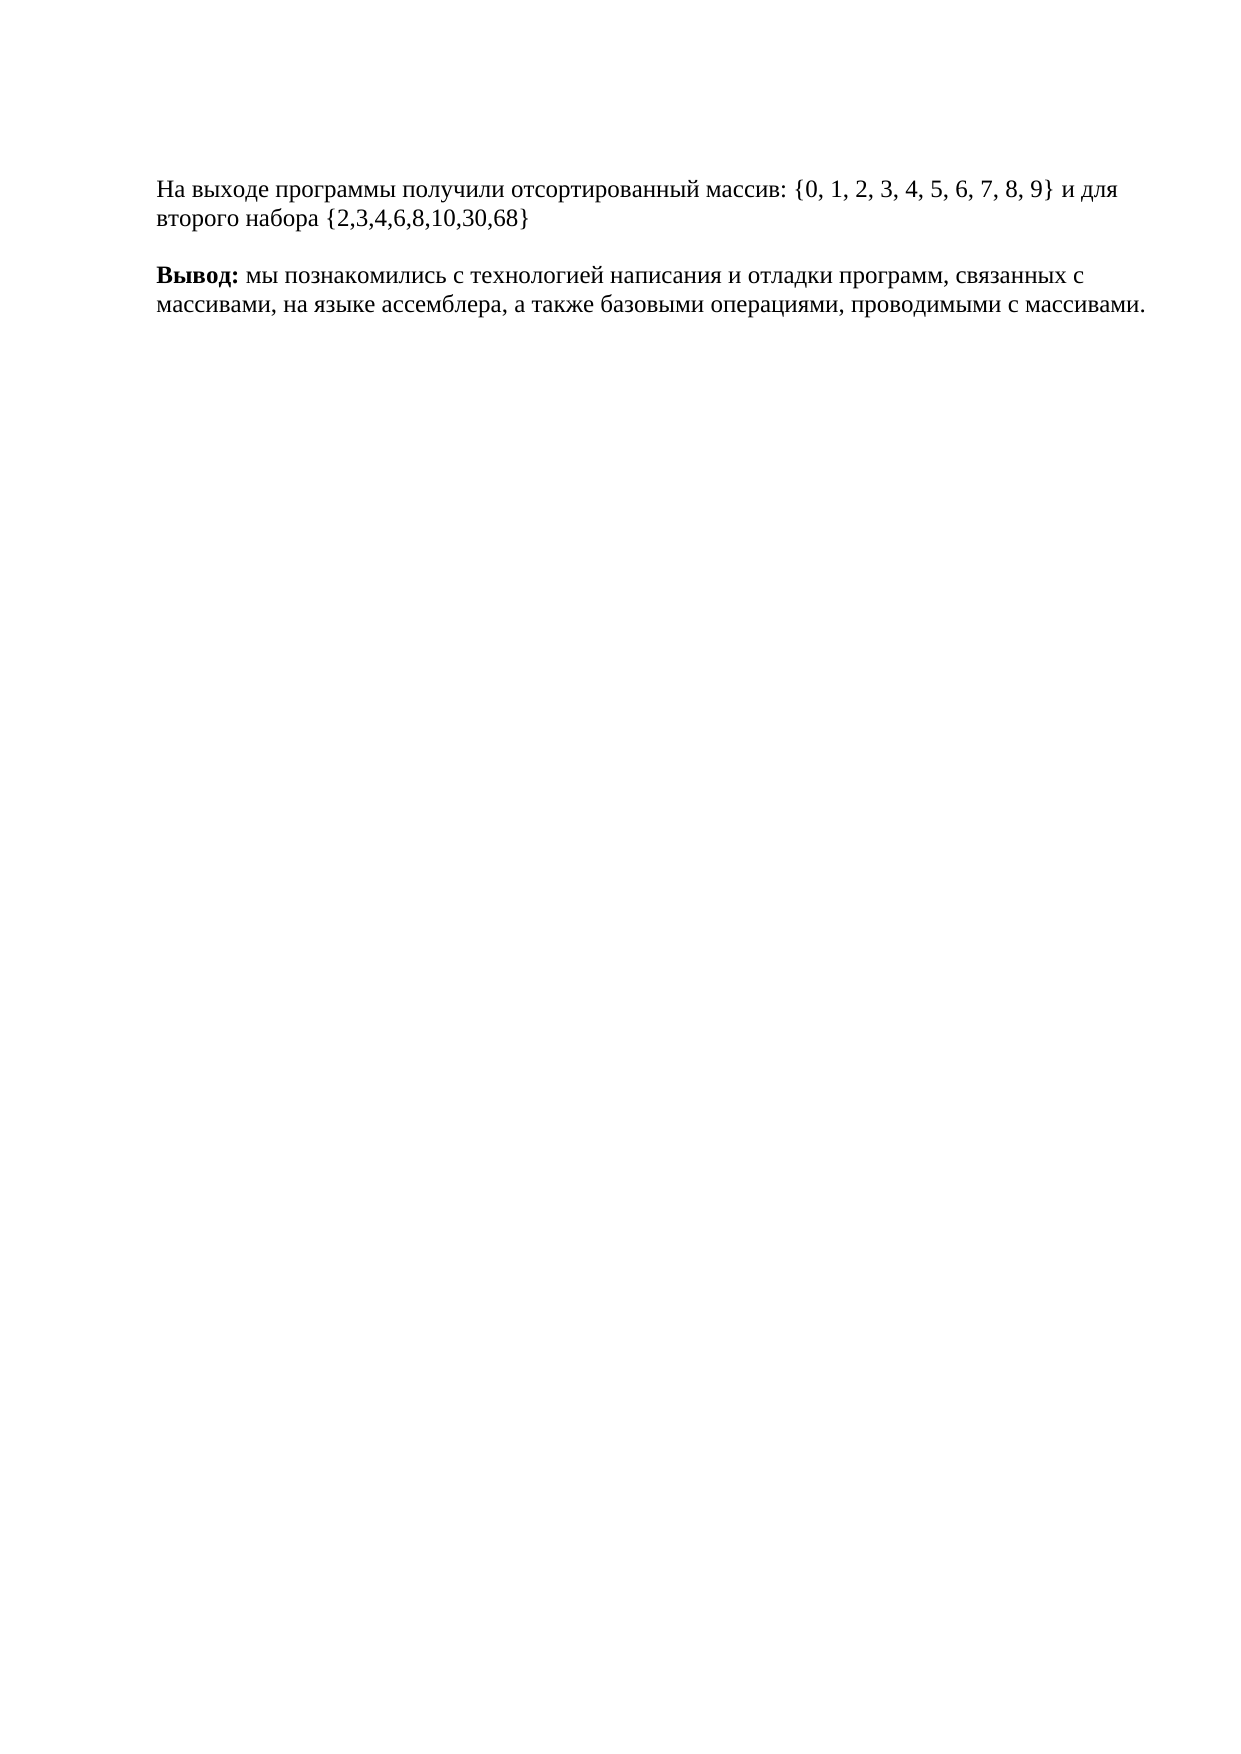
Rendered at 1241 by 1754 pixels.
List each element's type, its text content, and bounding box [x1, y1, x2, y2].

text Вывод: мы познакомились с технологией написания и отладки программ, связанных с массивами, на языке ассемблера, а также базовыми операциями, проводимыми с массивами. [156, 260, 1205, 318]
text На выходе программы получили отсортированный массив: {0, 1, 2, 3, 4, 5, 6, 7, 8, 9} и для второго набора {2,3,4,6,8,10,30,68} [156, 174, 1205, 232]
